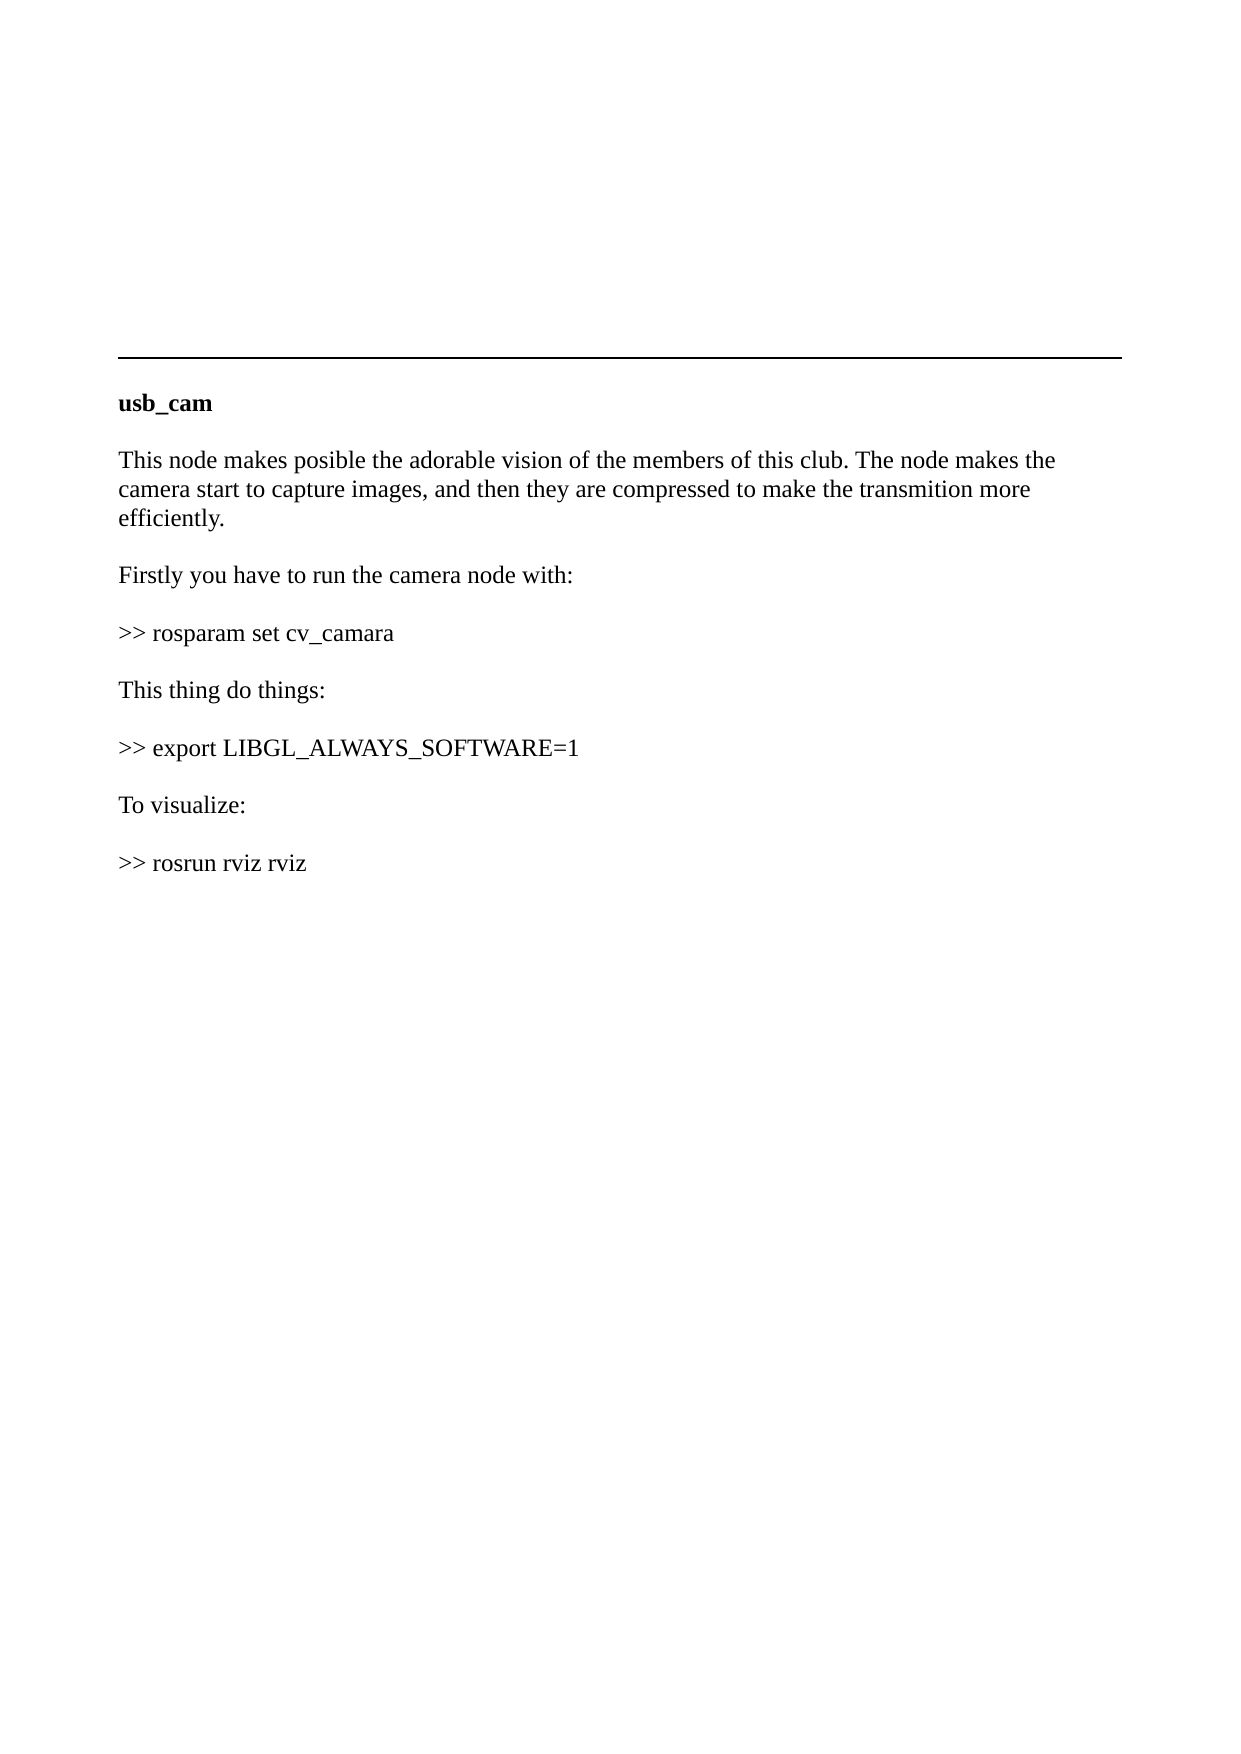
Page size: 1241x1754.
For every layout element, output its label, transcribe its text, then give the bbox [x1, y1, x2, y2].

text To visualize: [118, 790, 1122, 819]
text This thing do things: [118, 675, 1122, 704]
text >> export LIBGL_ALWAYS_SOFTWARE=1 [118, 733, 1122, 761]
text Firstly you have to run the camera node with: [118, 560, 1122, 589]
text >> rosparam set cv_camara [118, 618, 1122, 646]
text >> rosrun rviz rviz [118, 848, 1122, 876]
text This node makes posible the adorable vision of the members of this club. The node makes the camera start to capture images, and then they are compressed to make the transmition more efficiently. [118, 445, 1122, 531]
text usb_cam [118, 388, 1122, 416]
